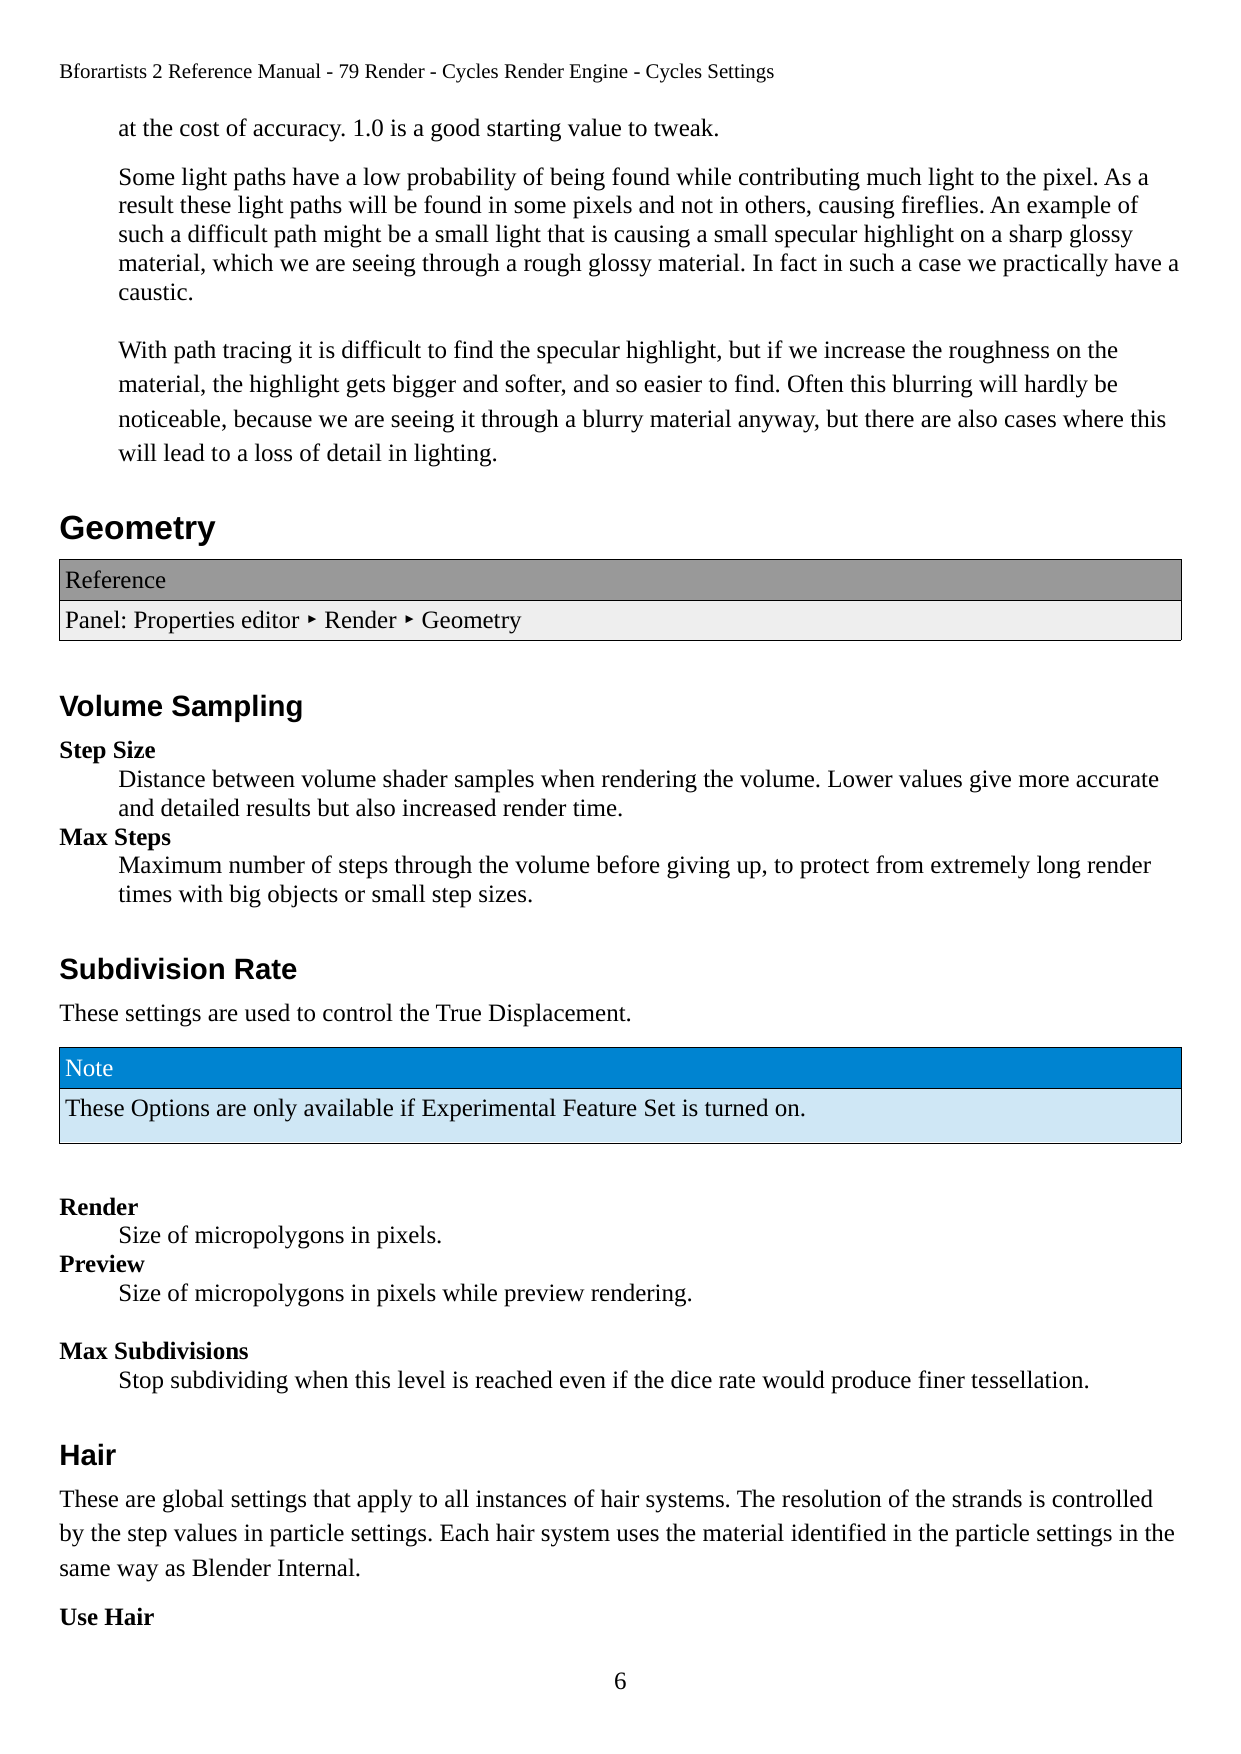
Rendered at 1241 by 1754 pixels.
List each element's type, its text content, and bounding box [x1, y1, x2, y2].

subtitle Max Steps [59, 822, 1181, 850]
subtitle Volume Sampling [59, 689, 1181, 723]
subtitle Step Size [59, 735, 1181, 764]
list Some light paths have a low probability of being found while contributing much light to the pixel. As a result these light paths will be found in some pixels and not in others, causing fireflies. An example of such a difficult path might be a small light that is causing a small specular highlight on a sharp glossy material, which we are seeing through a rough glossy material. In fact in such a case we practically have a caustic. [118, 162, 1181, 305]
text With path tracing it is difficult to find the specular highlight, but if we increase the roughness on the material, the highlight gets bigger and softer, and so easier to find. Often this blurring will hardly be noticeable, because we are seeing it through a blurry material anyway, but there are also cases where this will lead to a loss of detail in lighting. [118, 335, 1181, 467]
subtitle Hair [59, 1438, 1181, 1471]
text These are global settings that apply to all instances of hair systems. The resolution of the strands is controlled by the step values in particle settings. Each hair system uses the material identified in the particle settings in the same way as Blender Internal. [59, 1484, 1181, 1582]
subtitle Preview [59, 1249, 1181, 1278]
list Distance between volume shader samples when rendering the volume. Lower values give more accurate and detailed results but also increased render time. [118, 764, 1181, 822]
subtitle Use Hair [59, 1602, 1181, 1631]
text at the cost of accuracy. 1.0 is a good starting value to tweak. [118, 113, 1181, 141]
table_header Note [60, 1048, 1181, 1088]
table_cell Panel: Properties editor ‣ Render ‣ Geometry [60, 601, 1181, 640]
list Stop subdividing when this level is reached even if the dice rate would produce finer tessellation. [118, 1365, 1181, 1394]
list Size of micropolygons in pixels while preview rendering. [118, 1278, 1181, 1307]
subtitle Render [59, 1192, 1181, 1220]
table_cell These Options are only available if Experimental Feature Set is turned on. [60, 1089, 1181, 1142]
subtitle Geometry [59, 508, 1181, 547]
subtitle Max Subdivisions [59, 1336, 1181, 1365]
subtitle Subdivision Rate [59, 952, 1181, 986]
text These settings are used to control the True Displacement. [59, 998, 1181, 1027]
list Maximum number of steps through the volume before giving up, to protect from extremely long render times with big objects or small step sizes. [118, 850, 1181, 908]
table_header Reference [60, 560, 1181, 600]
list Size of micropolygons in pixels. [118, 1220, 1181, 1249]
